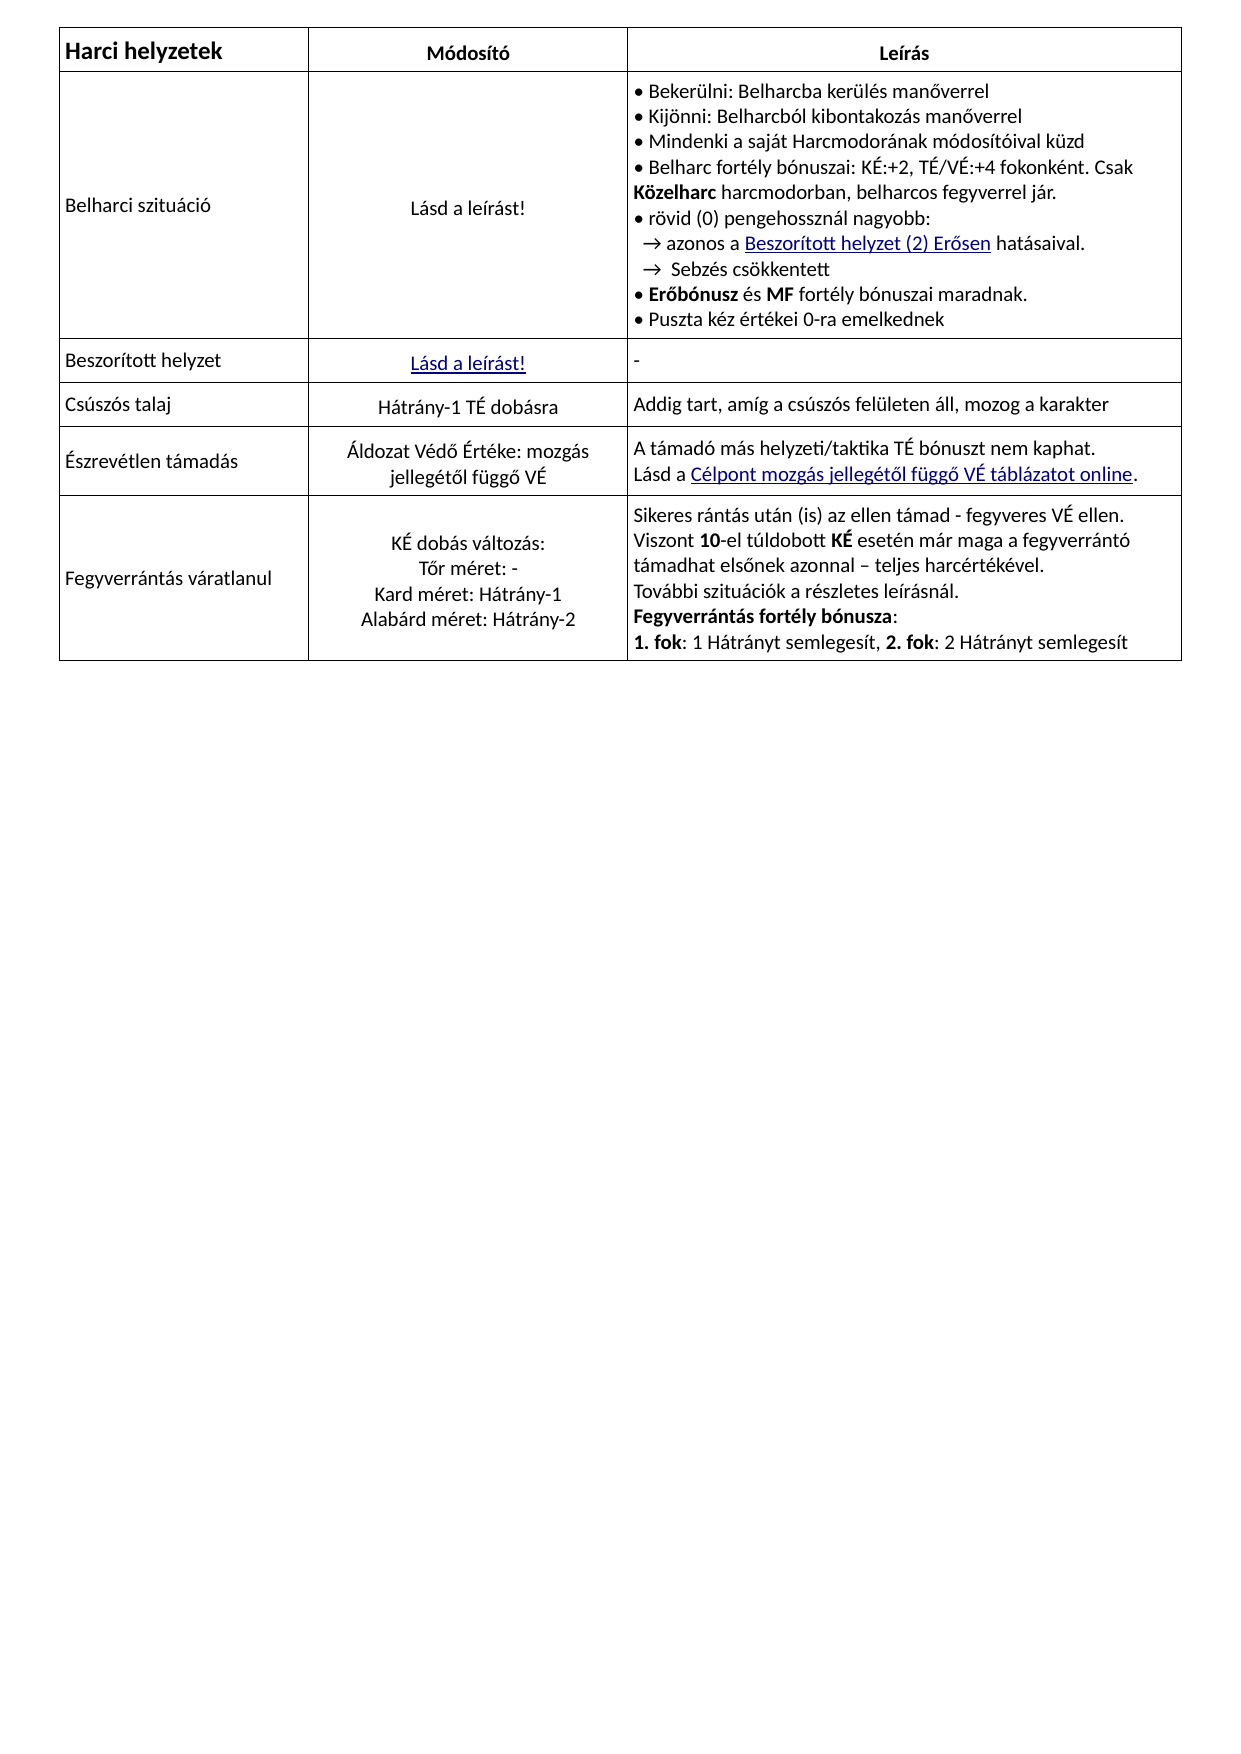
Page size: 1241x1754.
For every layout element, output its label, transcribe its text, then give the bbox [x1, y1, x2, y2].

table_cell KÉ dobás változás: Tőr méret: - Kard méret: Hátrány-1 Alabárd méret: Hátrány-2 [309, 496, 627, 660]
table_cell Sikeres rántás után (is) az ellen támad - fegyveres VÉ ellen. Viszont 10-el túldobott KÉ esetén már maga a fegyverrántó támadhat elsőnek azonnal – teljes harcértékével. További szituációk a részletes leírásnál. Fegyverrántás fortély bónusza: 1. fok: 1 Hátrányt semlegesít, 2. fok: 2 Hátrányt semlegesít [628, 496, 1181, 660]
table_cell Észrevétlen támadás [60, 427, 308, 495]
table_cell Hátrány-1 TÉ dobásra [309, 383, 627, 426]
table_header Harci helyzetek [60, 28, 308, 71]
table_cell - [628, 339, 1181, 382]
table_cell Áldozat Védő Értéke: mozgás jellegétől függő VÉ [309, 427, 627, 495]
table_cell Beszorított helyzet [60, 339, 308, 382]
table_cell Belharci szituáció [60, 72, 308, 338]
table_cell Fegyverrántás váratlanul [60, 496, 308, 660]
table_cell Csúszós talaj [60, 383, 308, 426]
table_cell A támadó más helyzeti/taktika TÉ bónuszt nem kaphat. Lásd a Célpont mozgás jellegétől függő VÉ táblázatot online. [628, 427, 1181, 495]
table_header Leírás [628, 28, 1181, 71]
table_header Módosító [309, 28, 627, 71]
table_cell Addig tart, amíg a csúszós felületen áll, mozog a karakter [628, 383, 1181, 426]
table_cell Lásd a leírást! [309, 339, 627, 382]
table_cell Lásd a leírást! [309, 72, 627, 338]
table_cell • Bekerülni: Belharcba kerülés manőverrel • Kijönni: Belharcból kibontakozás manőverrel • Mindenki a saját Harcmodorának módosítóival küzd • Belharc fortély bónuszai: KÉ:+2, TÉ/VÉ:+4 fokonként. Csak Közelharc harcmodorban, belharcos fegyverrel jár. • rövid (0) pengehossznál nagyobb: → azonos a Beszorított helyzet (2) Erősen hatásaival. → Sebzés csökkentett • Erőbónusz és MF fortély bónuszai maradnak. • Puszta kéz értékei 0-ra emelkednek [628, 72, 1181, 338]
